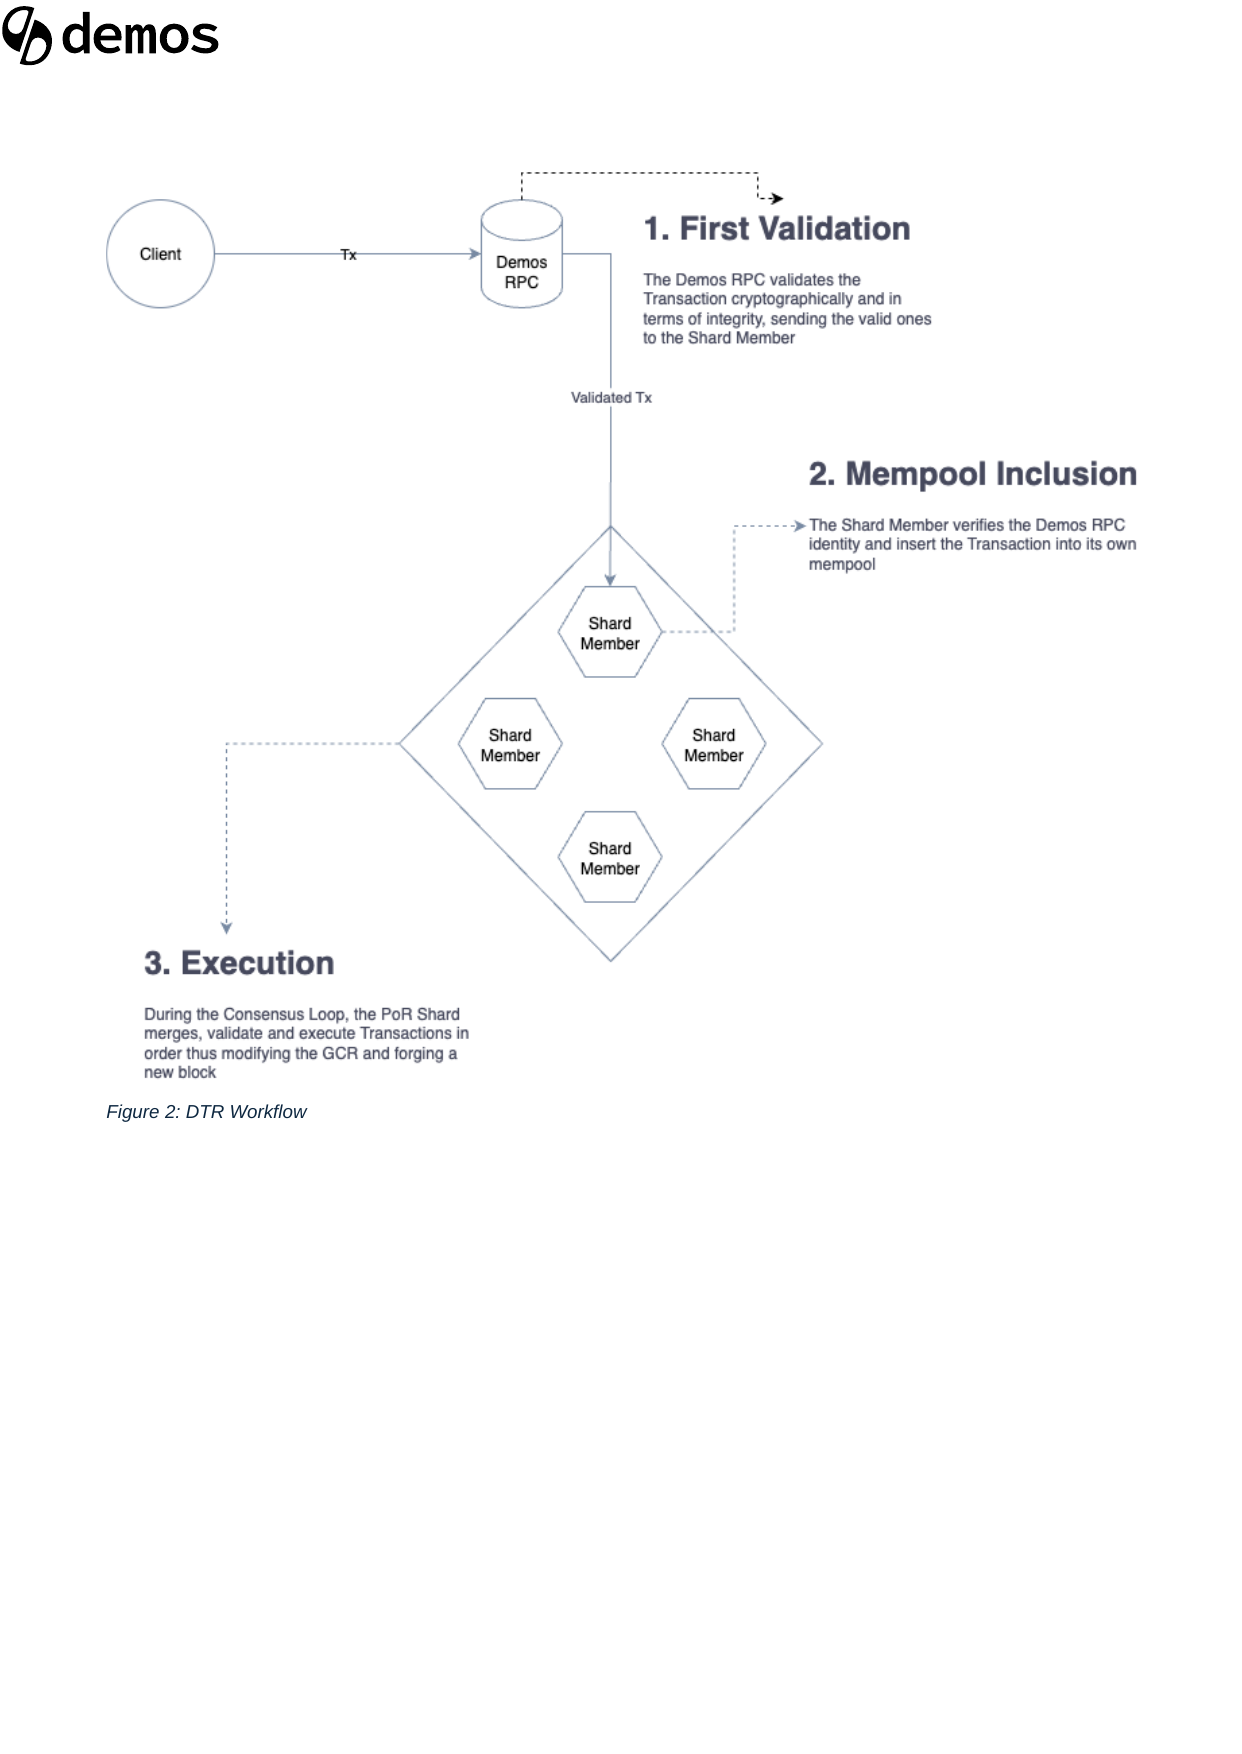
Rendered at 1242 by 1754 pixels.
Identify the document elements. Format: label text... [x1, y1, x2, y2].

picture [106, 163, 1147, 1101]
text Figure 2: DTR Workflow [106, 1101, 1146, 1122]
